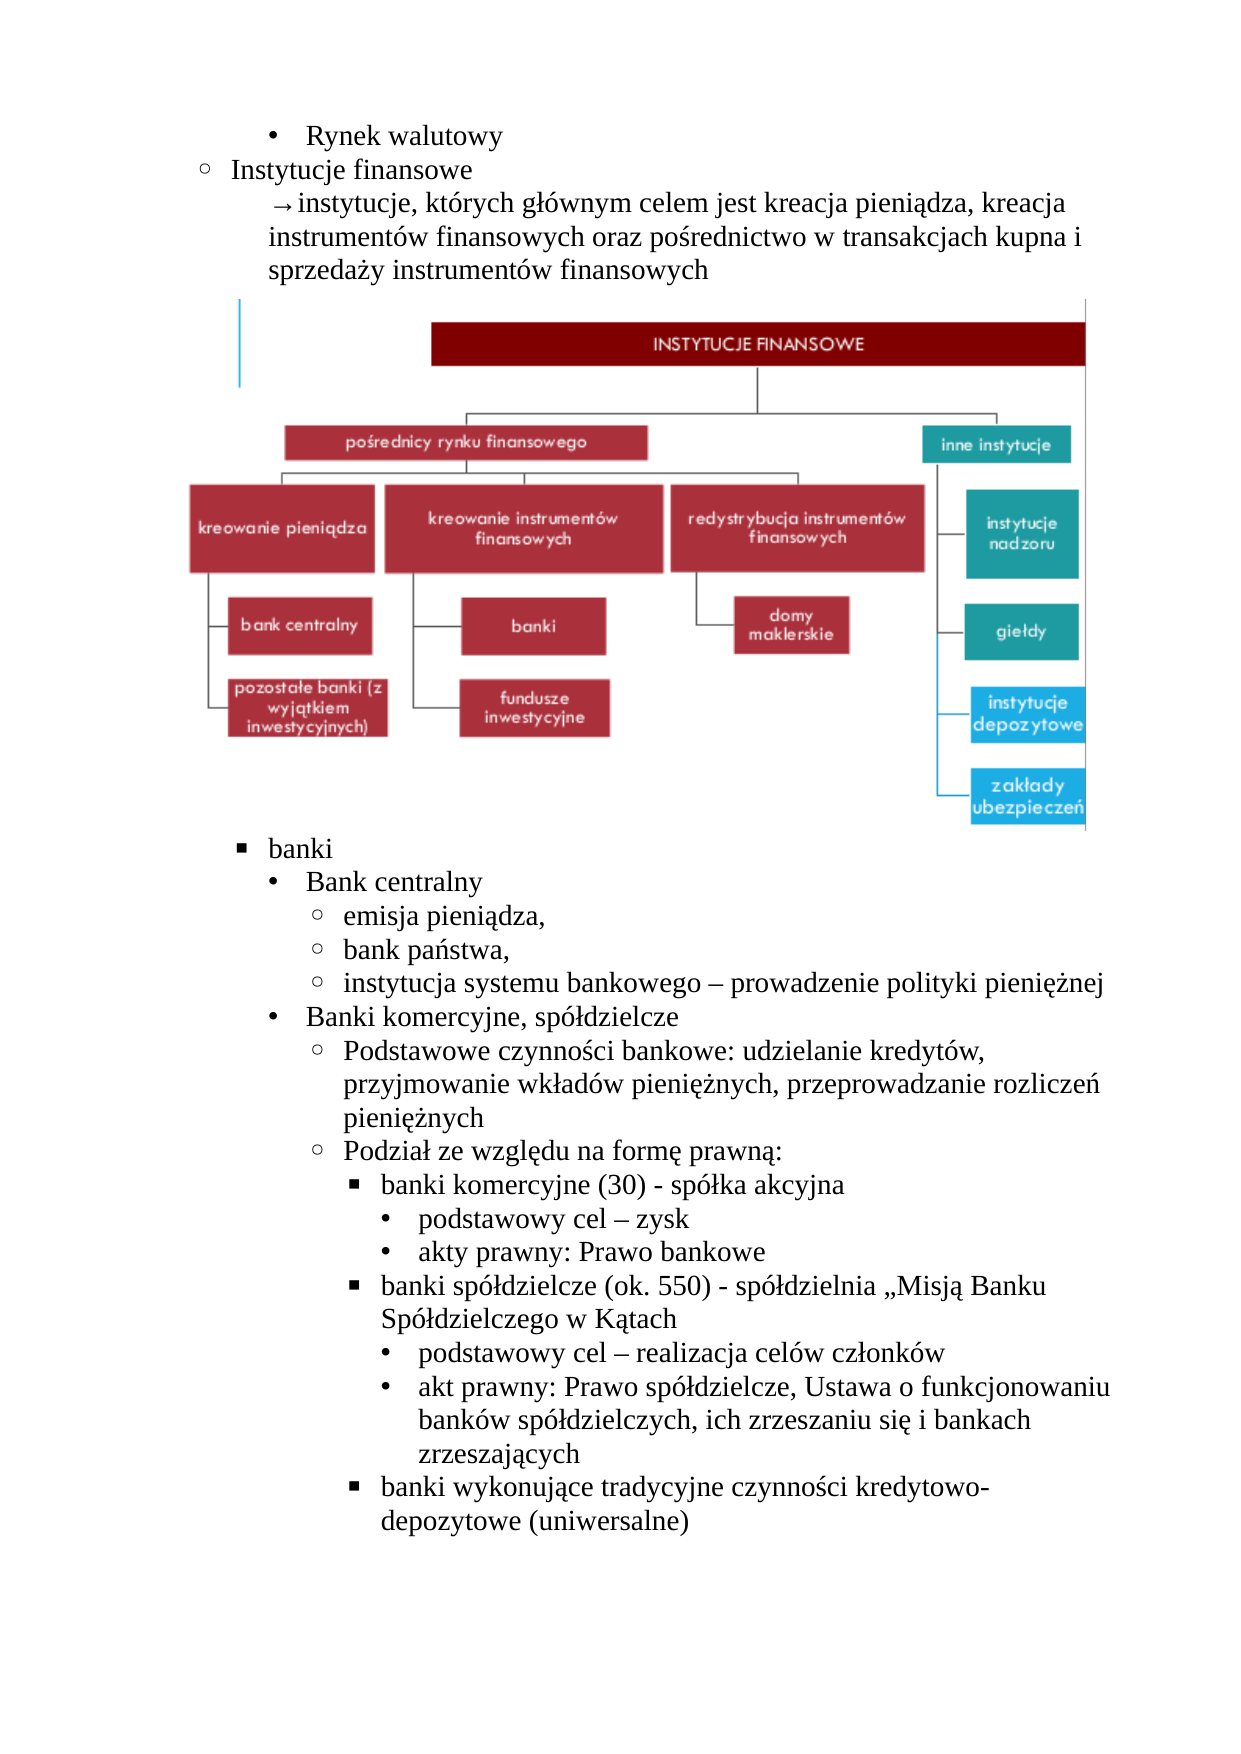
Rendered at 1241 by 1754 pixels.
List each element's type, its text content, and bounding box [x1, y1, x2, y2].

list Podział ze względu na formę prawną: [306, 1133, 1122, 1167]
list banki komercyjne (30) - spółka akcyjna [343, 1167, 1122, 1201]
list emisja pieniądza, [306, 898, 1122, 932]
list banki [231, 286, 1122, 864]
list bank państwa, [306, 932, 1122, 965]
list banki wykonujące tradycyjne czynności kredytowo-depozytowe (uniwersalne) [343, 1469, 1122, 1537]
list instytucja systemu bankowego – prowadzenie polityki pieniężnej [306, 965, 1122, 999]
list podstawowy cel – realizacja celów członków [381, 1335, 1122, 1369]
list akty prawny: Prawo bankowe [381, 1234, 1122, 1268]
picture [186, 299, 1087, 831]
list Bank centralny [268, 864, 1122, 898]
list →instytucje, których głównym celem jest kreacja pieniądza, kreacja instrumentów finansowych oraz pośrednictwo w transakcjach kupna i sprzedaży instrumentów finansowych [231, 185, 1122, 286]
list Banki komercyjne, spółdzielcze [268, 999, 1122, 1033]
list Rynek walutowy [268, 118, 1122, 152]
list Podstawowe czynności bankowe: udzielanie kredytów, przyjmowanie wkładów pieniężnych, przeprowadzanie rozliczeń pieniężnych [306, 1033, 1122, 1133]
list Instytucje finansowe [193, 152, 1122, 185]
list podstawowy cel – zysk [381, 1201, 1122, 1234]
list banki spółdzielcze (ok. 550) - spółdzielnia „Misją Banku Spółdzielczego w Kątach [343, 1268, 1122, 1335]
list akt prawny: Prawo spółdzielcze, Ustawa o funkcjonowaniu banków spółdzielczych, ich zrzeszaniu się i bankach zrzeszających [381, 1369, 1122, 1469]
